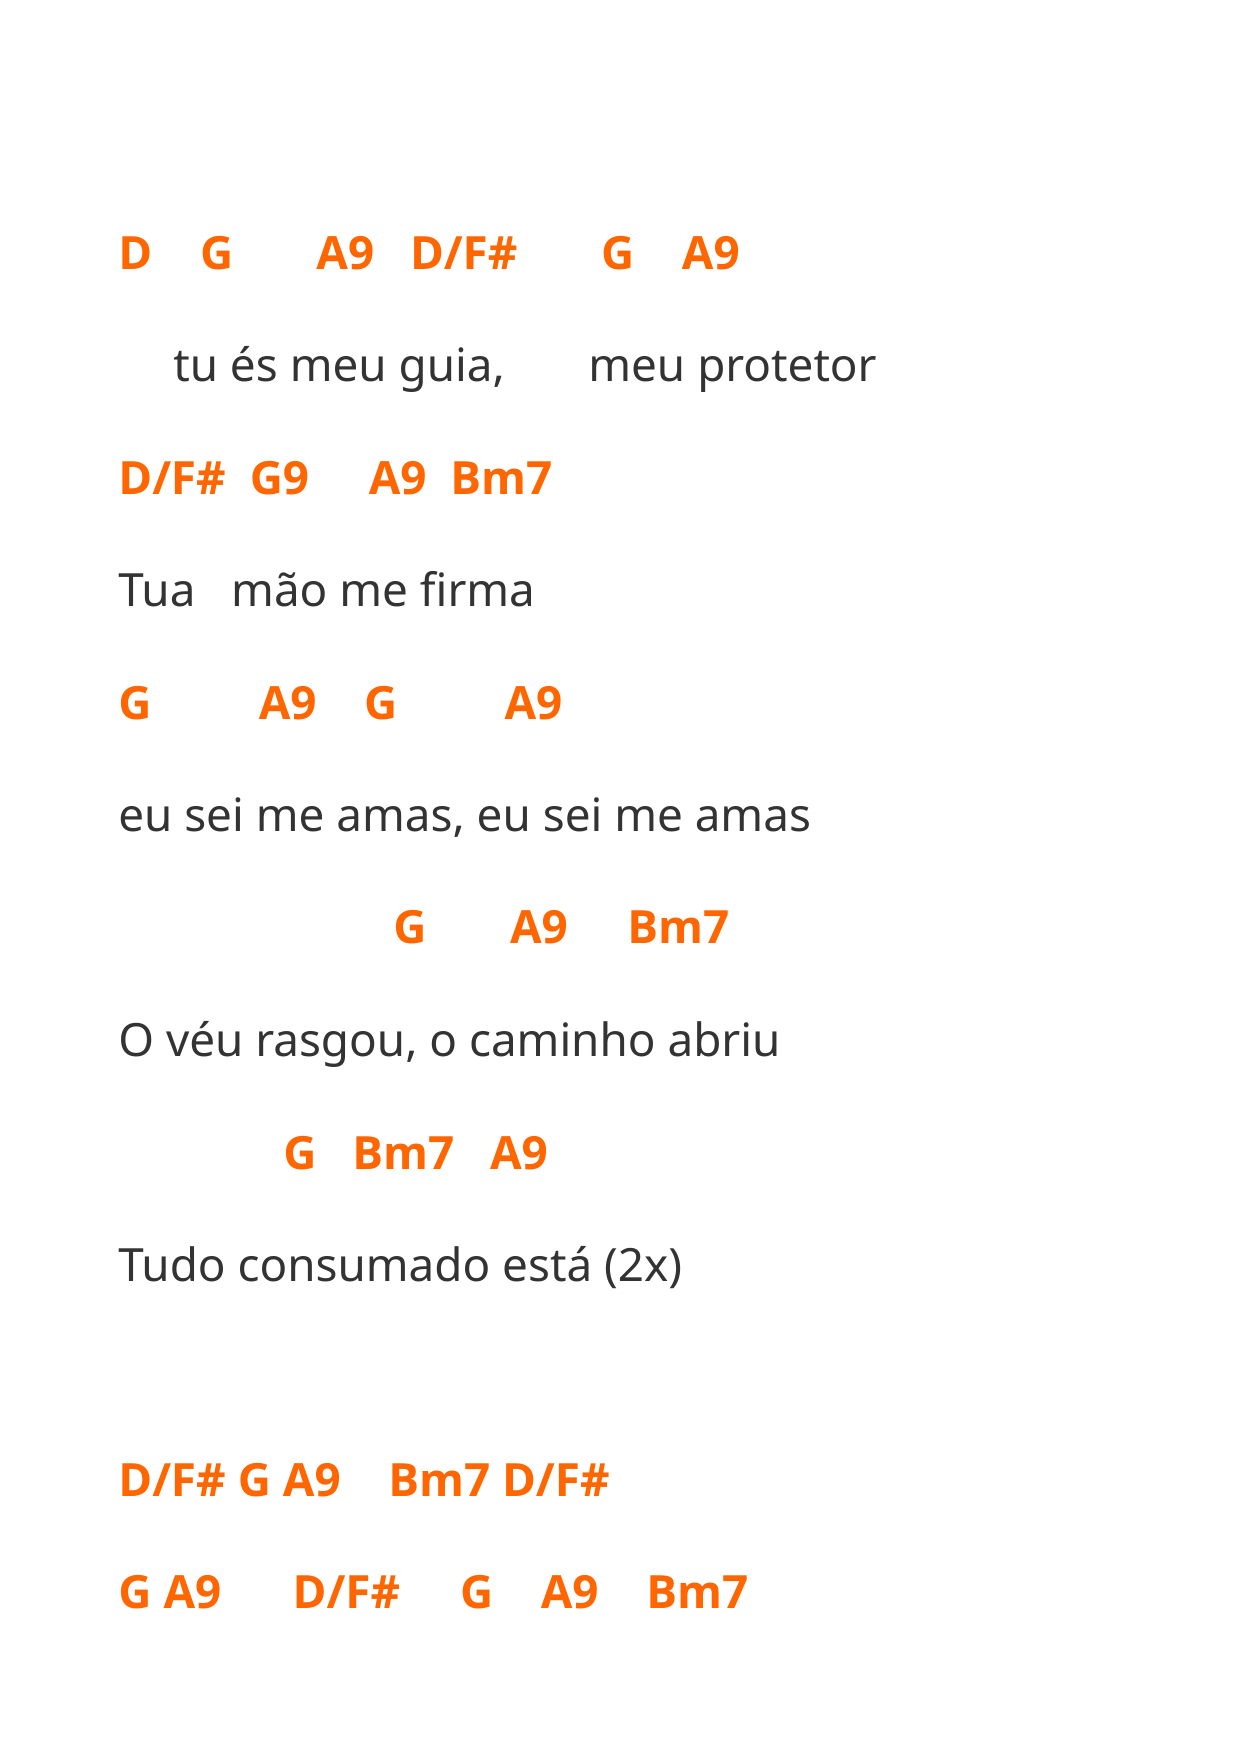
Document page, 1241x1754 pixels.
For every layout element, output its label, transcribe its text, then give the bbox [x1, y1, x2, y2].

text G Bm7 A9 [118, 1120, 1122, 1183]
text O véu rasgou, o caminho abriu [118, 1008, 1122, 1070]
text Tua mão me firma [118, 558, 1122, 620]
text G A9 G A9 [118, 670, 1122, 732]
text D G A9 D/F# G A9 [118, 220, 1122, 282]
text Tudo consumado está (2x) [118, 1233, 1122, 1295]
text D/F# G9 A9 Bm7 [118, 445, 1122, 508]
text D/F# G A9 Bm7 D/F# [118, 1447, 1122, 1510]
text tu és meu guia, meu protetor [118, 332, 1122, 395]
text G A9 D/F# G A9 Bm7 [118, 1560, 1122, 1622]
text G A9 Bm7 [118, 895, 1122, 958]
text eu sei me amas, eu sei me amas [118, 782, 1122, 845]
